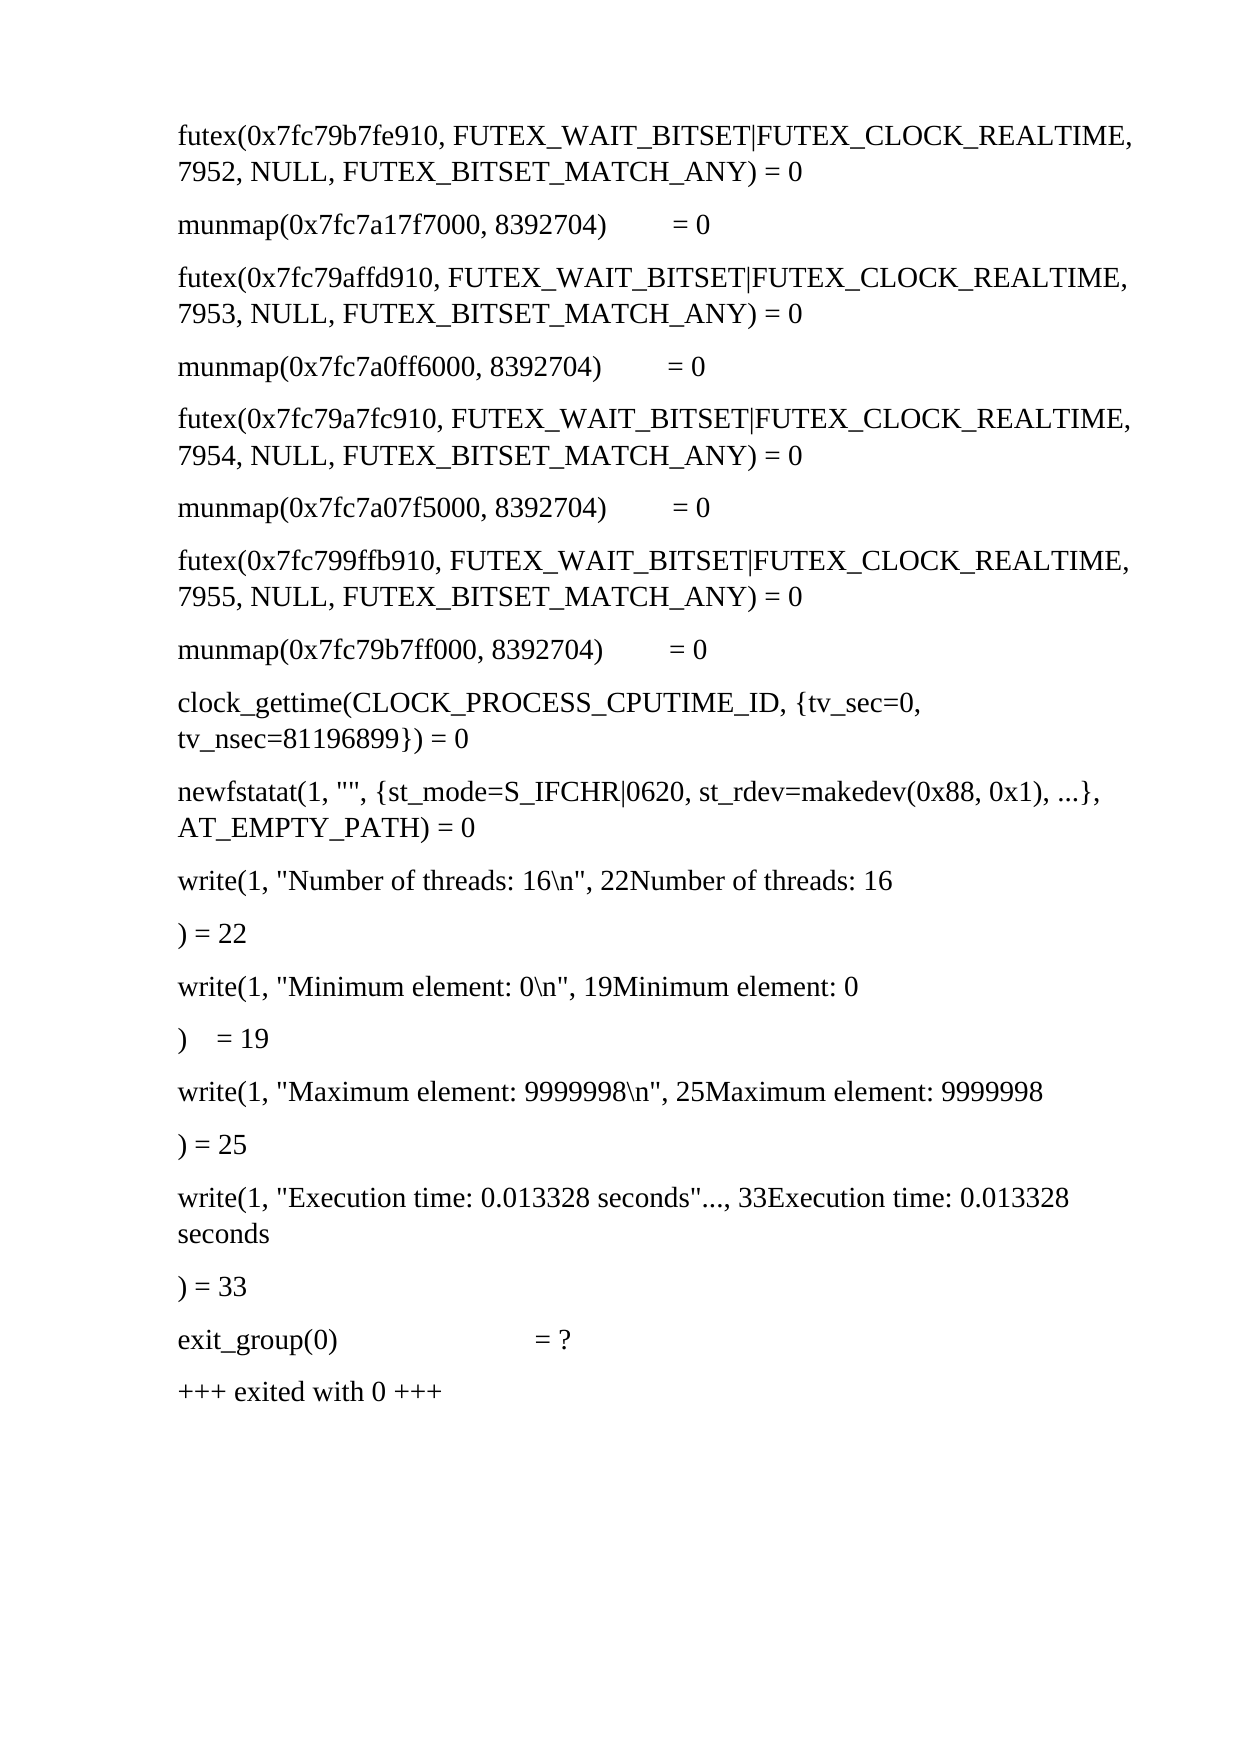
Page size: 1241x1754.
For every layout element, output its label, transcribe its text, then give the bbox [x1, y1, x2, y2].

text munmap(0x7fc7a07f5000, 8392704) = 0 [177, 491, 1152, 524]
text ) = 25 [177, 1127, 1152, 1161]
text newfstatat(1, "", {st_mode=S_IFCHR|0620, st_rdev=makedev(0x88, 0x1), ...}, AT_EMPTY_PATH) = 0 [177, 774, 1152, 844]
text write(1, "Minimum element: 0\n", 19Minimum element: 0 [177, 969, 1152, 1002]
text write(1, "Maximum element: 9999998\n", 25Maximum element: 9999998 [177, 1074, 1152, 1108]
text futex(0x7fc799ffb910, FUTEX_WAIT_BITSET|FUTEX_CLOCK_REALTIME, 7955, NULL, FUTEX_BITSET_MATCH_ANY) = 0 [177, 543, 1152, 613]
text clock_gettime(CLOCK_PROCESS_CPUTIME_ID, {tv_sec=0, tv_nsec=81196899}) = 0 [177, 685, 1152, 755]
text write(1, "Execution time: 0.013328 seconds"..., 33Execution time: 0.013328 seconds [177, 1180, 1152, 1250]
text munmap(0x7fc79b7ff000, 8392704) = 0 [177, 632, 1152, 666]
text +++ exited with 0 +++ [177, 1374, 1152, 1408]
text ) = 19 [177, 1022, 1152, 1055]
text exit_group(0) = ? [177, 1322, 1152, 1355]
text munmap(0x7fc7a0ff6000, 8392704) = 0 [177, 349, 1152, 382]
text munmap(0x7fc7a17f7000, 8392704) = 0 [177, 207, 1152, 241]
text futex(0x7fc79affd910, FUTEX_WAIT_BITSET|FUTEX_CLOCK_REALTIME, 7953, NULL, FUTEX_BITSET_MATCH_ANY) = 0 [177, 260, 1152, 329]
text futex(0x7fc79a7fc910, FUTEX_WAIT_BITSET|FUTEX_CLOCK_REALTIME, 7954, NULL, FUTEX_BITSET_MATCH_ANY) = 0 [177, 402, 1152, 471]
text ) = 33 [177, 1269, 1152, 1302]
text write(1, "Number of threads: 16\n", 22Number of threads: 16 [177, 863, 1152, 897]
text futex(0x7fc79b7fe910, FUTEX_WAIT_BITSET|FUTEX_CLOCK_REALTIME, 7952, NULL, FUTEX_BITSET_MATCH_ANY) = 0 [177, 118, 1152, 188]
text ) = 22 [177, 916, 1152, 949]
